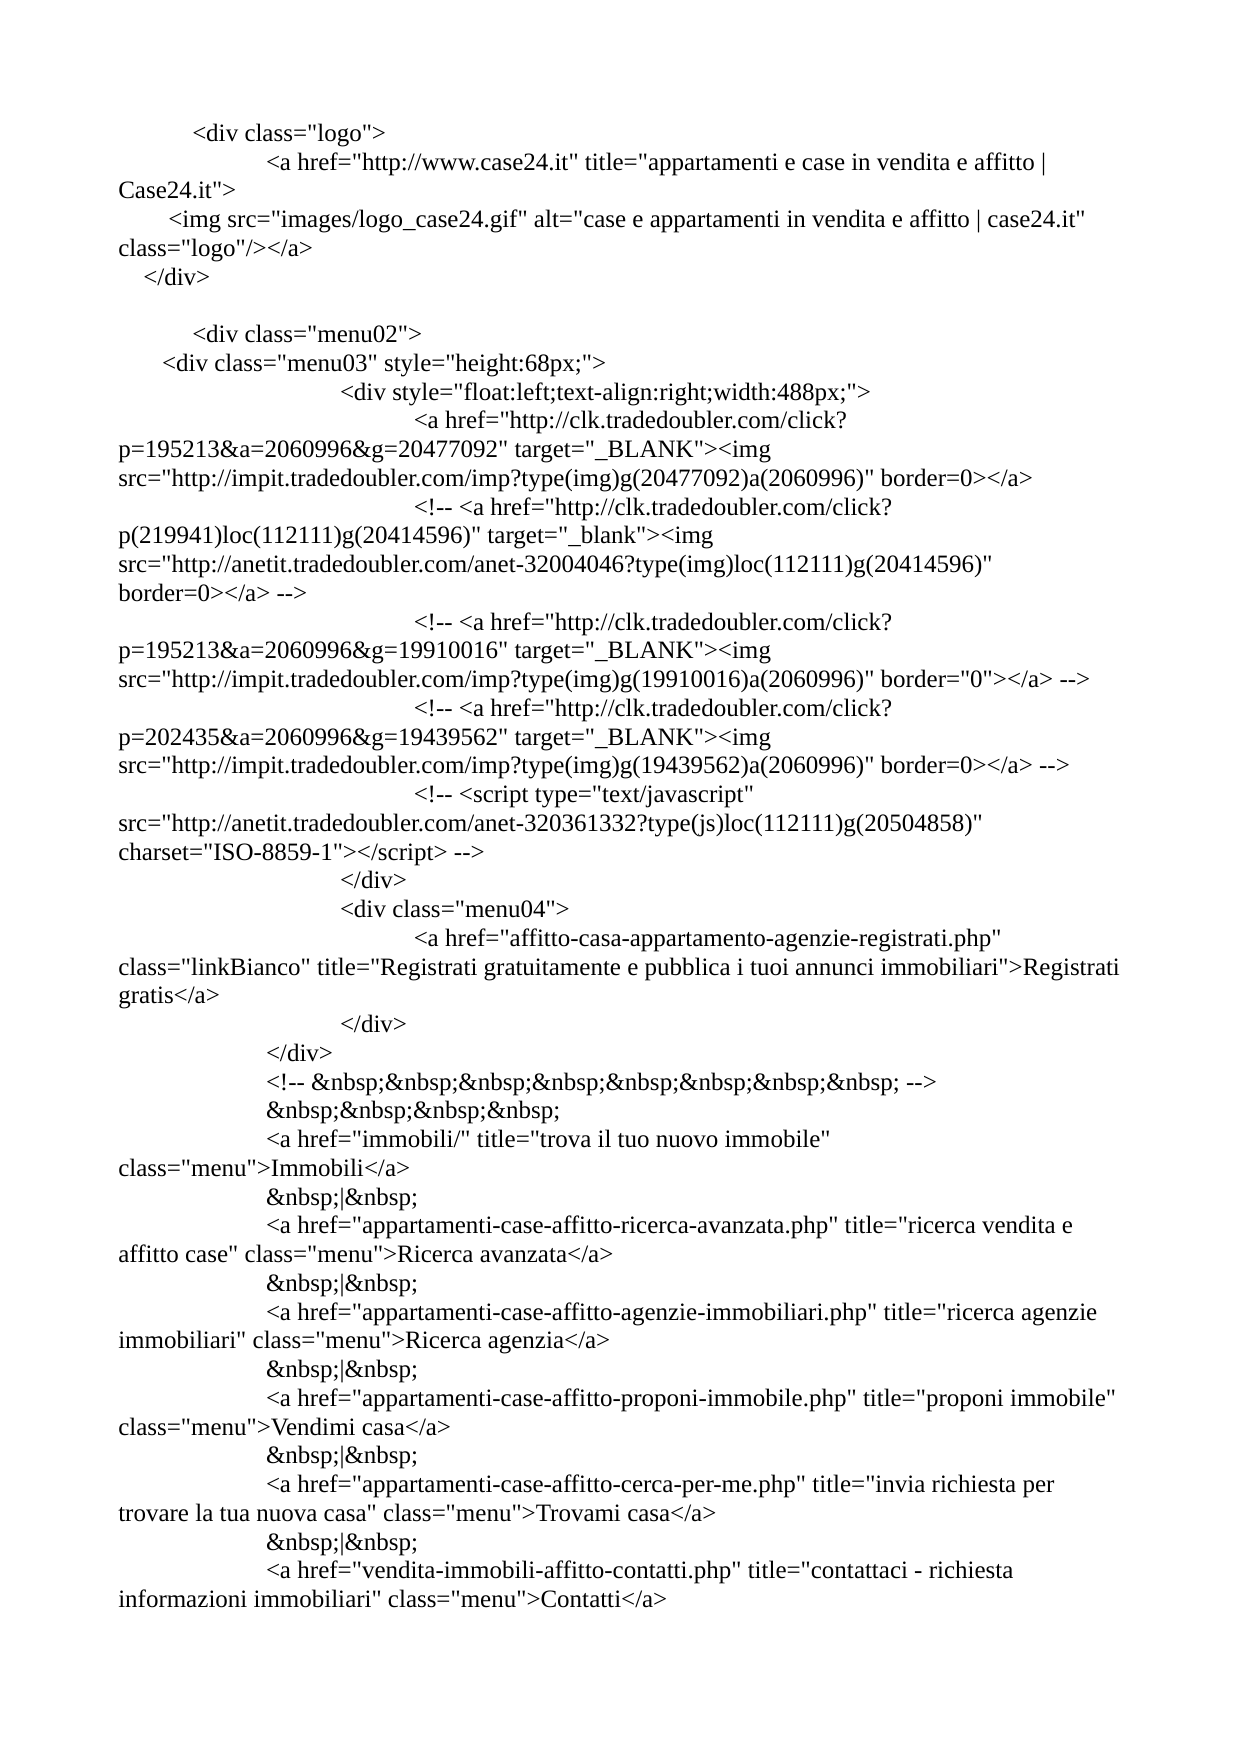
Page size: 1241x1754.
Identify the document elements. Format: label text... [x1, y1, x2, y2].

text <div class="logo"> <a href="http://www.case24.it" title="appartamenti e case in vendita e affitto | Case24.it"> <img src="images/logo_case24.gif" alt="case e appartamenti in vendita e affitto | case24.it" class="logo"/></a> </div> <div class="menu02"> <div class="menu03" style="height:68px;"> <div style="float:left;text-align:right;width:488px;"> <a href="http://clk.tradedoubler.com/click?p=195213&a=2060996&g=20477092" target="_BLANK"><img src="http://impit.tradedoubler.com/imp?type(img)g(20477092)a(2060996)" border=0></a> <!-- <a href="http://clk.tradedoubler.com/click?p(219941)loc(112111)g(20414596)" target="_blank"><img src="http://anetit.tradedoubler.com/anet-32004046?type(img)loc(112111)g(20414596)" border=0></a> --> <!-- <a href="http://clk.tradedoubler.com/click?p=195213&a=2060996&g=19910016" target="_BLANK"><img src="http://impit.tradedoubler.com/imp?type(img)g(19910016)a(2060996)" border="0"></a> --> <!-- <a href="http://clk.tradedoubler.com/click?p=202435&a=2060996&g=19439562" target="_BLANK"><img src="http://impit.tradedoubler.com/imp?type(img)g(19439562)a(2060996)" border=0></a> --> <!-- <script type="text/javascript" src="http://anetit.tradedoubler.com/anet-320361332?type(js)loc(112111)g(20504858)" charset="ISO-8859-1"></script> --> </div> <div class="menu04"> <a href="affitto-casa-appartamento-agenzie-registrati.php" class="linkBianco" title="Registrati gratuitamente e pubblica i tuoi annunci immobiliari">Registrati gratis</a> </div> </div> <!-- &nbsp;&nbsp;&nbsp;&nbsp;&nbsp;&nbsp;&nbsp;&nbsp; --> &nbsp;&nbsp;&nbsp;&nbsp; <a href="immobili/" title="trova il tuo nuovo immobile" class="menu">Immobili</a> &nbsp;|&nbsp; <a href="appartamenti-case-affitto-ricerca-avanzata.php" title="ricerca vendita e affitto case" class="menu">Ricerca avanzata</a> &nbsp;|&nbsp; <a href="appartamenti-case-affitto-agenzie-immobiliari.php" title="ricerca agenzie immobiliari" class="menu">Ricerca agenzia</a> &nbsp;|&nbsp; <a href="appartamenti-case-affitto-proponi-immobile.php" title="proponi immobile" class="menu">Vendimi casa</a> &nbsp;|&nbsp; <a href="appartamenti-case-affitto-cerca-per-me.php" title="invia richiesta per trovare la tua nuova casa" class="menu">Trovami casa</a> &nbsp;|&nbsp; <a href="vendita-immobili-affitto-contatti.php" title="contattaci - richiesta informazioni immobiliari" class="menu">Contatti</a> [118, 118, 1122, 1613]
